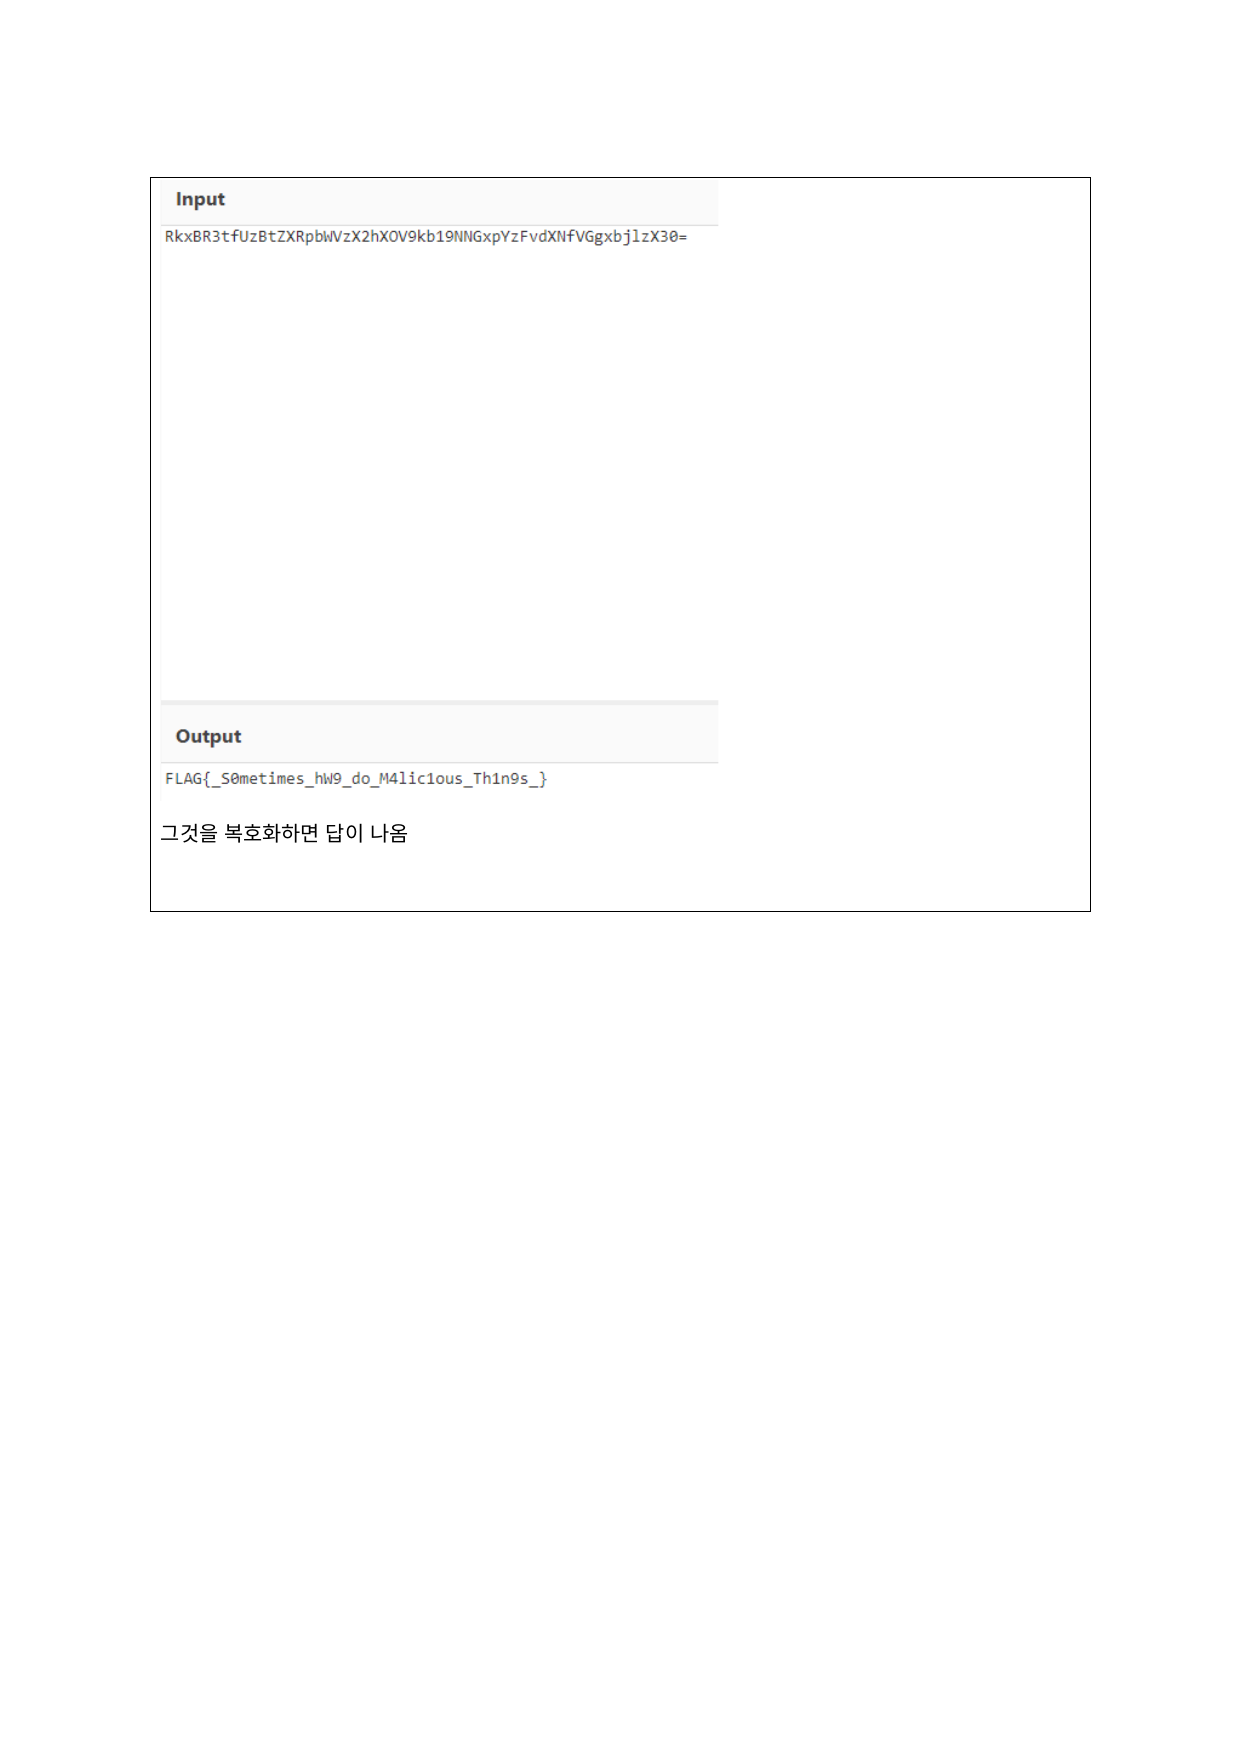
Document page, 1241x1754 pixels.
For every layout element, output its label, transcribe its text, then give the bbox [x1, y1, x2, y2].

table_cell 그것을 복호화하면 답이 나옴 [151, 178, 1090, 911]
picture [160, 180, 719, 801]
